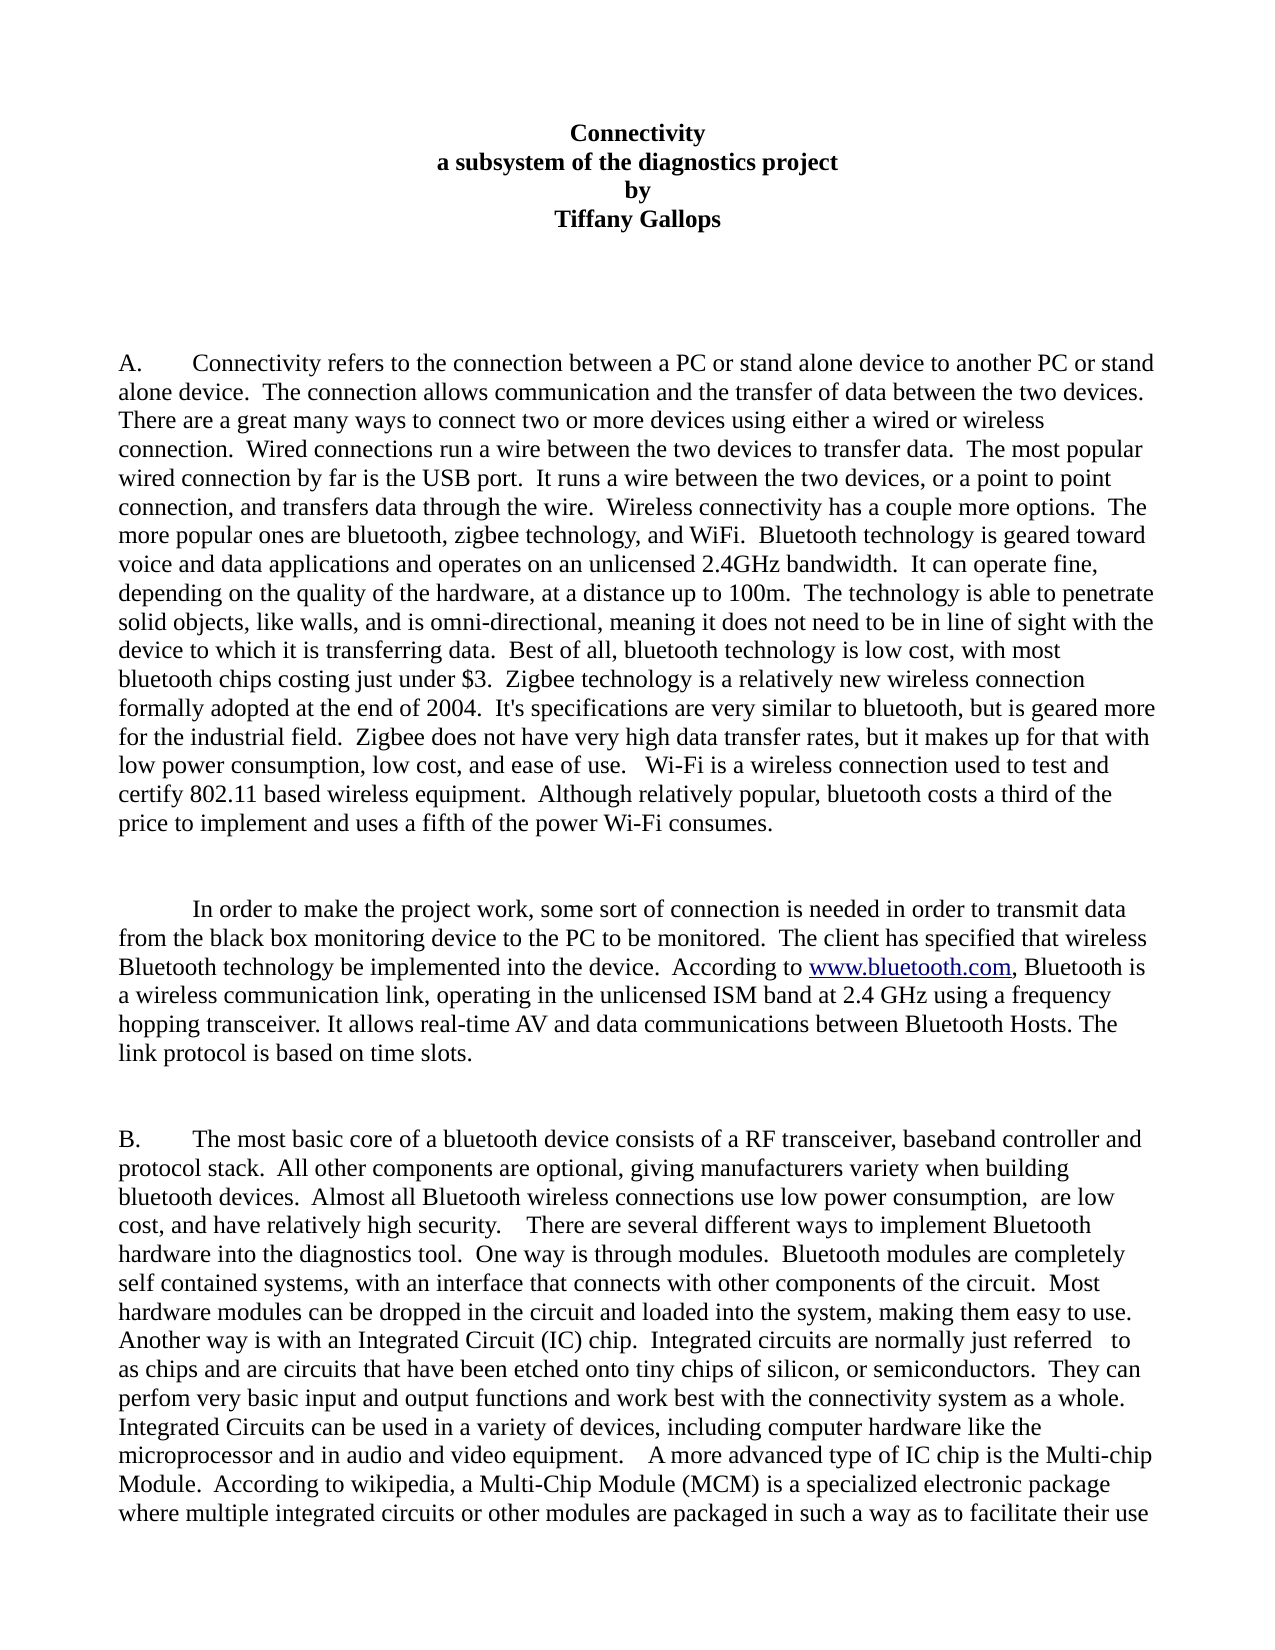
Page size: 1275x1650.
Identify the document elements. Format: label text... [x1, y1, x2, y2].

text B. The most basic core of a bluetooth device consists of a RF transceiver, baseband controller and protocol stack. All other components are optional, giving manufacturers variety when building bluetooth devices. Almost all Bluetooth wireless connections use low power consumption, are low cost, and have relatively high security. There are several different ways to implement Bluetooth hardware into the diagnostics tool. One way is through modules. Bluetooth modules are completely self contained systems, with an interface that connects with other components of the circuit. Most hardware modules can be dropped in the circuit and loaded into the system, making them easy to use. Another way is with an Integrated Circuit (IC) chip. Integrated circuits are normally just referred to as chips and are circuits that have been etched onto tiny chips of silicon, or semiconductors. They can perfom very basic input and output functions and work best with the connectivity system as a whole. Integrated Circuits can be used in a variety of devices, including computer hardware like the microprocessor and in audio and video equipment. A more advanced type of IC chip is the Multi-chip Module. According to wikipedia, a Multi-Chip Module (MCM) is a specialized electronic package where multiple integrated circuits or other modules are packaged in such a way as to facilitate their use [118, 1124, 1157, 1527]
text by [118, 176, 1157, 204]
text In order to make the project work, some sort of connection is needed in order to transmit data from the black box monitoring device to the PC to be monitored. The client has specified that wireless Bluetooth technology be implemented into the device. According to www.bluetooth.com, Bluetooth is a wireless communication link, operating in the unlicensed ISM band at 2.4 GHz using a frequency hopping transceiver. It allows real-time AV and data communications between Bluetooth Hosts. The link protocol is based on time slots. [118, 894, 1157, 1067]
text Tiffany Gallops [118, 204, 1157, 233]
text a subsystem of the diagnostics project [118, 147, 1157, 176]
text A. Connectivity refers to the connection between a PC or stand alone device to another PC or stand alone device. The connection allows communication and the transfer of data between the two devices. There are a great many ways to connect two or more devices using either a wired or wireless connection. Wired connections run a wire between the two devices to transfer data. The most popular wired connection by far is the USB port. It runs a wire between the two devices, or a point to point connection, and transfers data through the wire. Wireless connectivity has a couple more options. The more popular ones are bluetooth, zigbee technology, and WiFi. Bluetooth technology is geared toward voice and data applications and operates on an unlicensed 2.4GHz bandwidth. It can operate fine, depending on the quality of the hardware, at a distance up to 100m. The technology is able to penetrate solid objects, like walls, and is omni-directional, meaning it does not need to be in line of sight with the device to which it is transferring data. Best of all, bluetooth technology is low cost, with most bluetooth chips costing just under $3. Zigbee technology is a relatively new wireless connection formally adopted at the end of 2004. It's specifications are very similar to bluetooth, but is geared more for the industrial field. Zigbee does not have very high data transfer rates, but it makes up for that with low power consumption, low cost, and ease of use. Wi-Fi is a wireless connection used to test and certify 802.11 based wireless equipment. Although relatively popular, bluetooth costs a third of the price to implement and uses a fifth of the power Wi-Fi consumes. [118, 348, 1157, 837]
text Connectivity [118, 118, 1157, 147]
